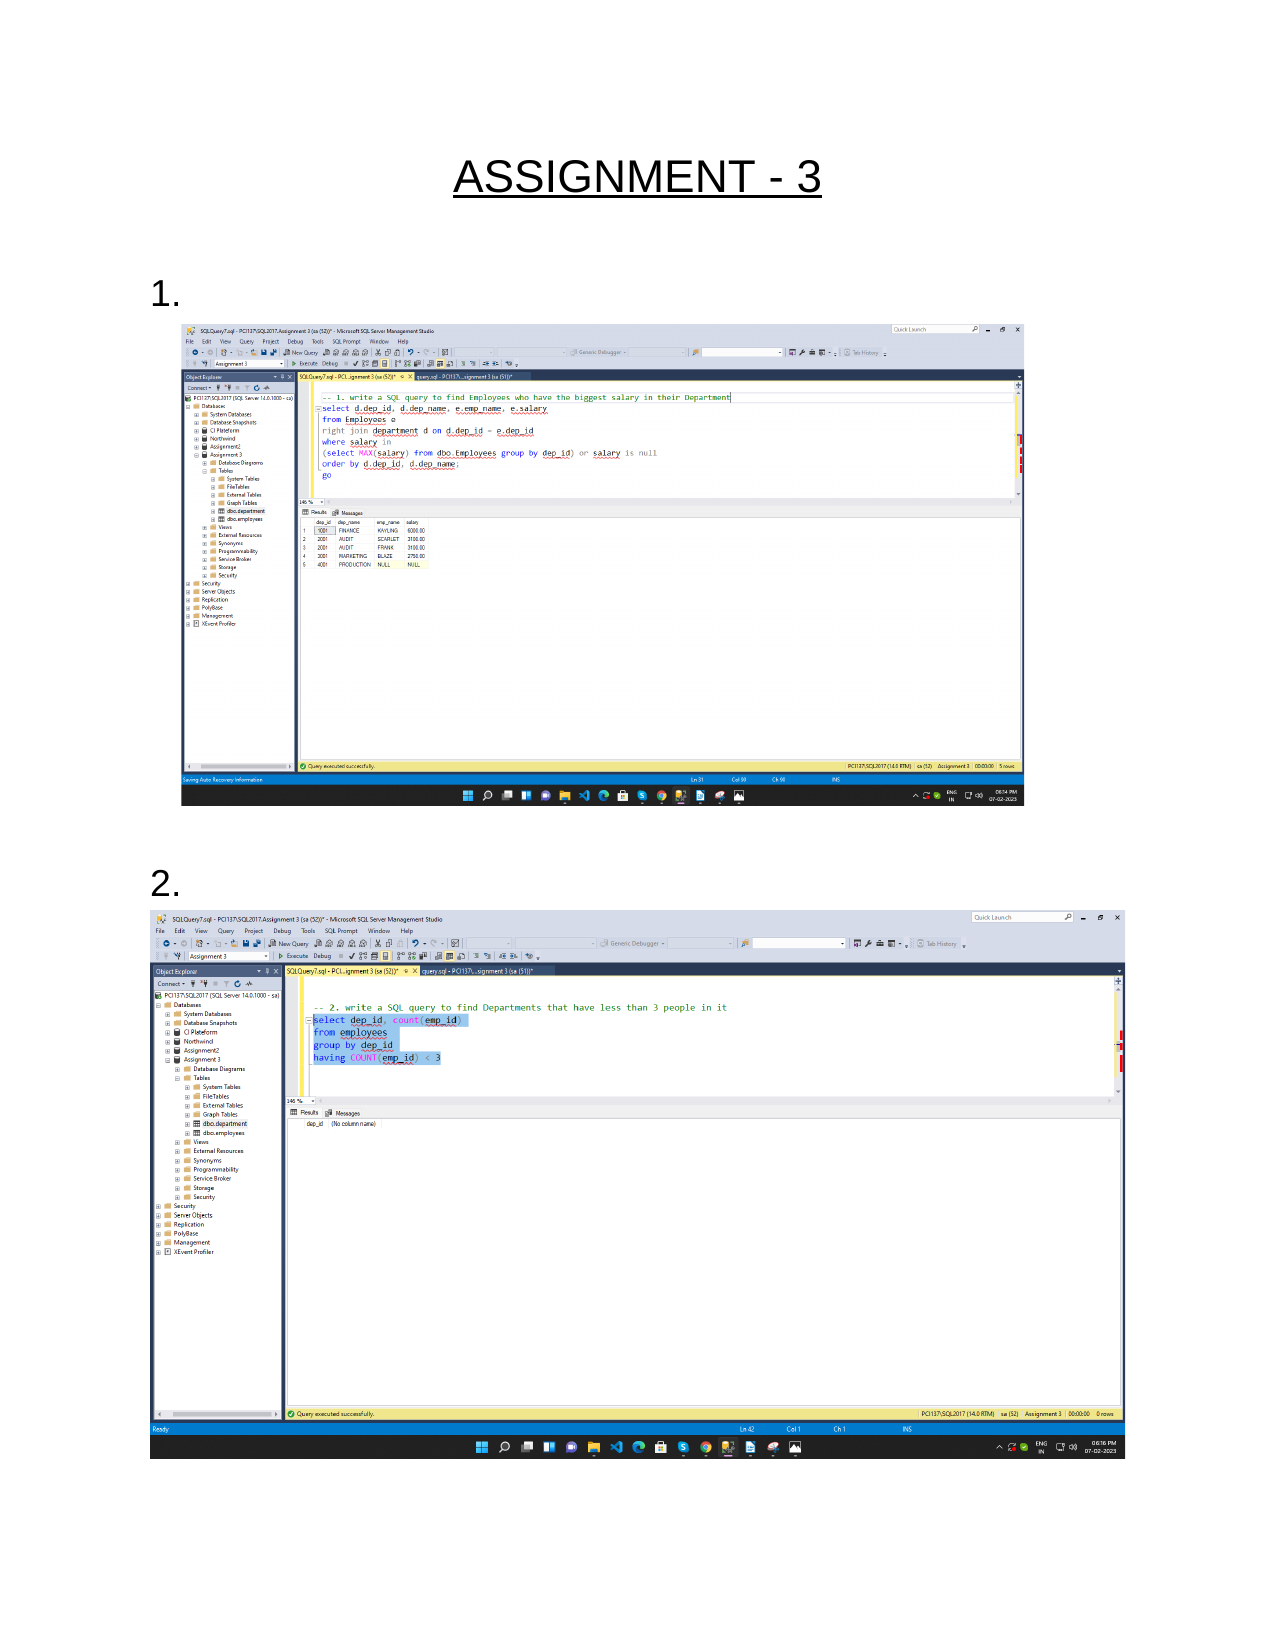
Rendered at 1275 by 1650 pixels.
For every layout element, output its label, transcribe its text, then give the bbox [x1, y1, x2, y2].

picture [150, 910, 1125, 1459]
text 2. [150, 861, 1125, 904]
picture [181, 324, 1025, 806]
text 1. [150, 271, 1125, 805]
text ASSIGNMENT - 3 [150, 150, 1125, 203]
